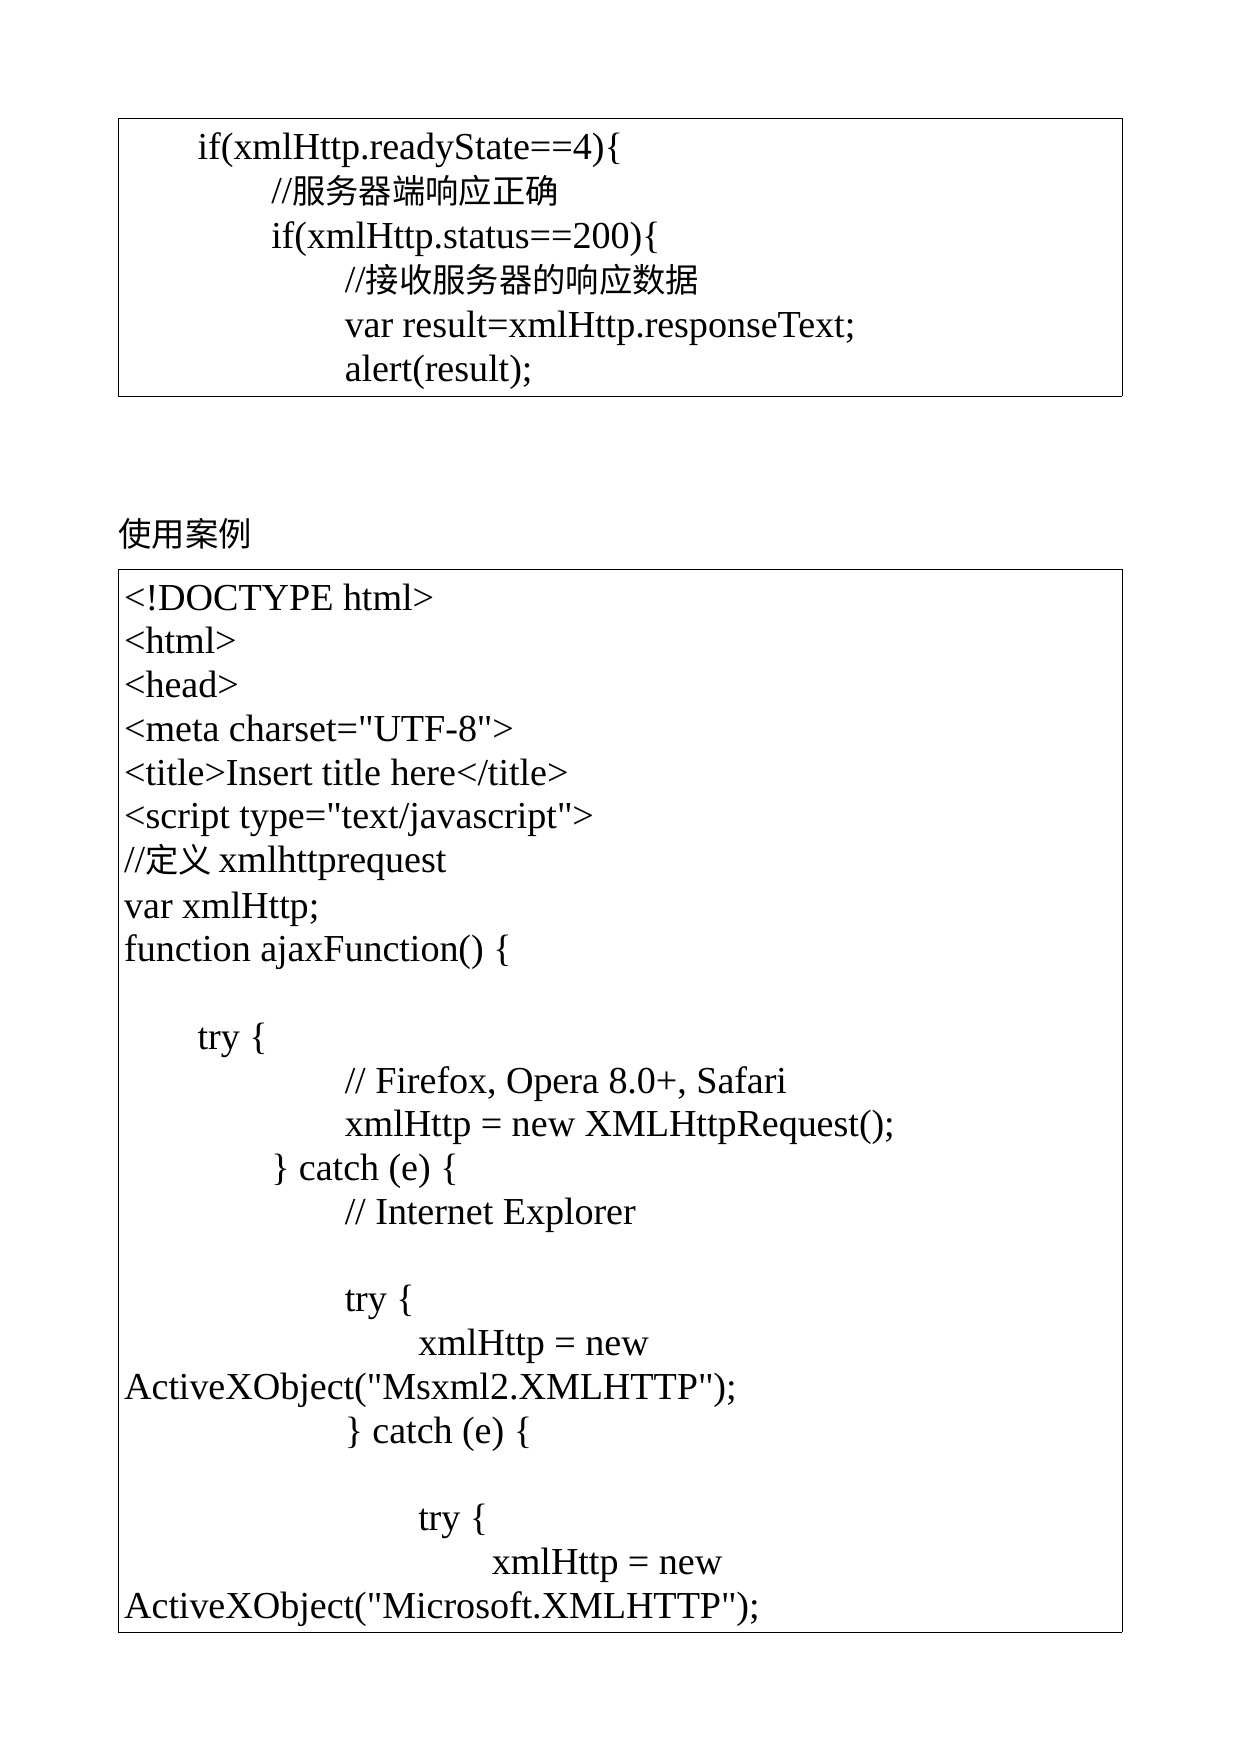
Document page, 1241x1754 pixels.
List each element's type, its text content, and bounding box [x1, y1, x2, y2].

text 使用案例 [118, 508, 1122, 556]
table_header <!DOCTYPE html> <html> <head> <meta charset="UTF-8"> <title>Insert title here</title> <script type="text/javascript"> //定义xmlhttprequest var xmlHttp; function ajaxFunction() { try { // Firefox, Opera 8.0+, Safari xmlHttp = new XMLHttpRequest(); } catch (e) { // Internet Explorer try { xmlHttp = new ActiveXObject("Msxml2.XMLHTTP"); } catch (e) { try { xmlHttp = new ActiveXObject("Microsoft.XMLHTTP"); [119, 570, 1122, 1632]
table_header if(xmlHttp.readyState==4){ //服务器端响应正确 if(xmlHttp.status==200){ //接收服务器的响应数据 var result=xmlHttp.responseText; alert(result); [119, 119, 1122, 396]
